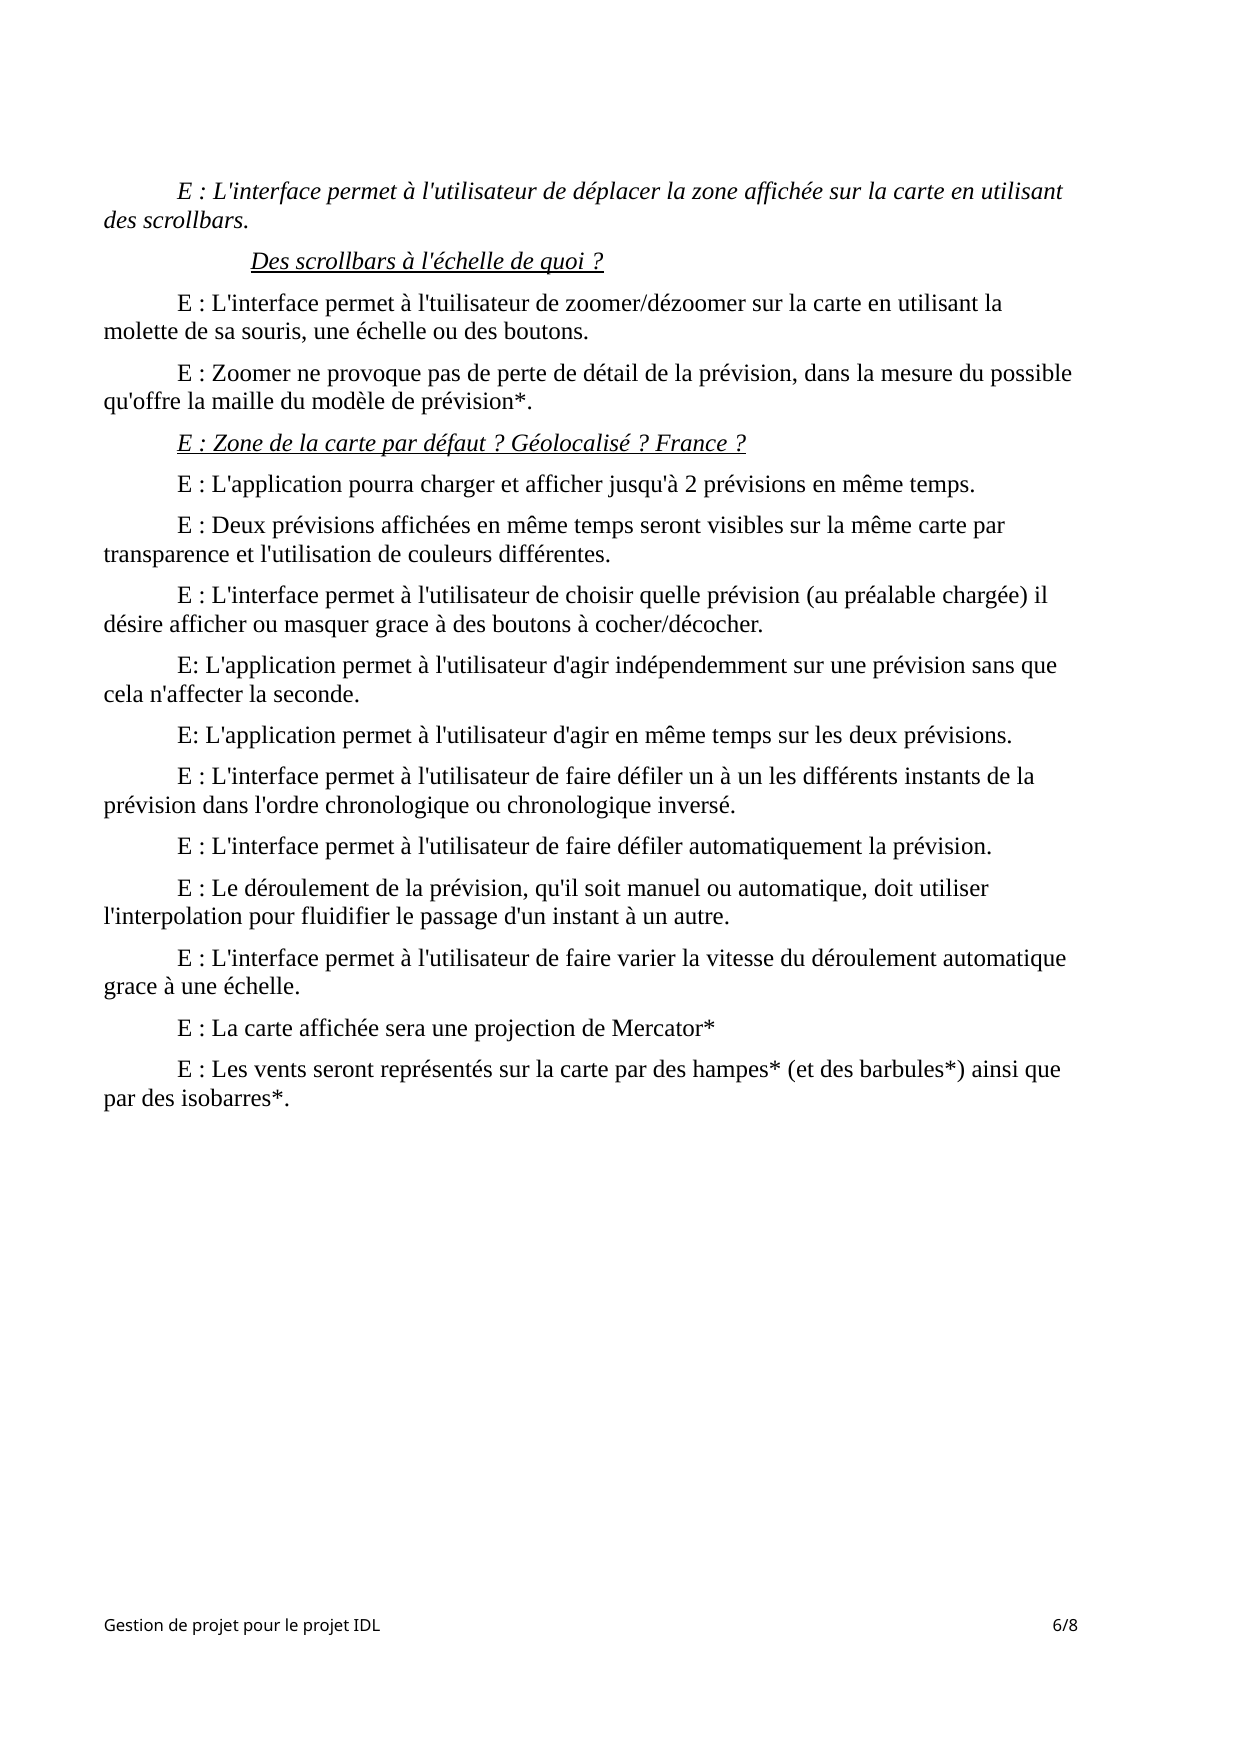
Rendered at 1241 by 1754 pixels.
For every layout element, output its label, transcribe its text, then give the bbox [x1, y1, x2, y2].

text E : L'interface permet à l'utilisateur de déplacer la zone affichée sur la carte en utilisant des scrollbars. [103, 176, 1078, 234]
text E : L'application pourra charger et afficher jusqu'à 2 prévisions en même temps. [103, 469, 1078, 498]
text E: L'application permet à l'utilisateur d'agir en même temps sur les deux prévisions. [103, 720, 1078, 749]
text E : Deux prévisions affichées en même temps seront visibles sur la même carte par transparence et l'utilisation de couleurs différentes. [103, 510, 1078, 568]
text E : L'interface permet à l'utilisateur de choisir quelle prévision (au préalable chargée) il désire afficher ou masquer grace à des boutons à cocher/décocher. [103, 580, 1078, 638]
text E : L'interface permet à l'utilisateur de faire défiler automatiquement la prévision. [103, 831, 1078, 860]
text E : L'interface permet à l'tuilisateur de zoomer/dézoomer sur la carte en utilisant la molette de sa souris, une échelle ou des boutons. [103, 288, 1078, 345]
text E : Zoomer ne provoque pas de perte de détail de la prévision, dans la mesure du possible qu'offre la maille du modèle de prévision*. [103, 358, 1078, 415]
text E : Les vents seront représentés sur la carte par des hampes* (et des barbules*) ainsi que par des isobarres*. [103, 1054, 1078, 1111]
text E : L'interface permet à l'utilisateur de faire varier la vitesse du déroulement automatique grace à une échelle. [103, 943, 1078, 1000]
text E: L'application permet à l'utilisateur d'agir indépendemment sur une prévision sans que cela n'affecter la seconde. [103, 650, 1078, 708]
text Des scrollbars à l'échelle de quoi ? [103, 246, 1078, 275]
text E : L'interface permet à l'utilisateur de faire défiler un à un les différents instants de la prévision dans l'ordre chronologique ou chronologique inversé. [103, 761, 1078, 819]
text E : Le déroulement de la prévision, qu'il soit manuel ou automatique, doit utiliser l'interpolation pour fluidifier le passage d'un instant à un autre. [103, 873, 1078, 930]
text E : La carte affichée sera une projection de Mercator* [103, 1013, 1078, 1041]
text E : Zone de la carte par défaut ? Géolocalisé ? France ? [103, 428, 1078, 456]
